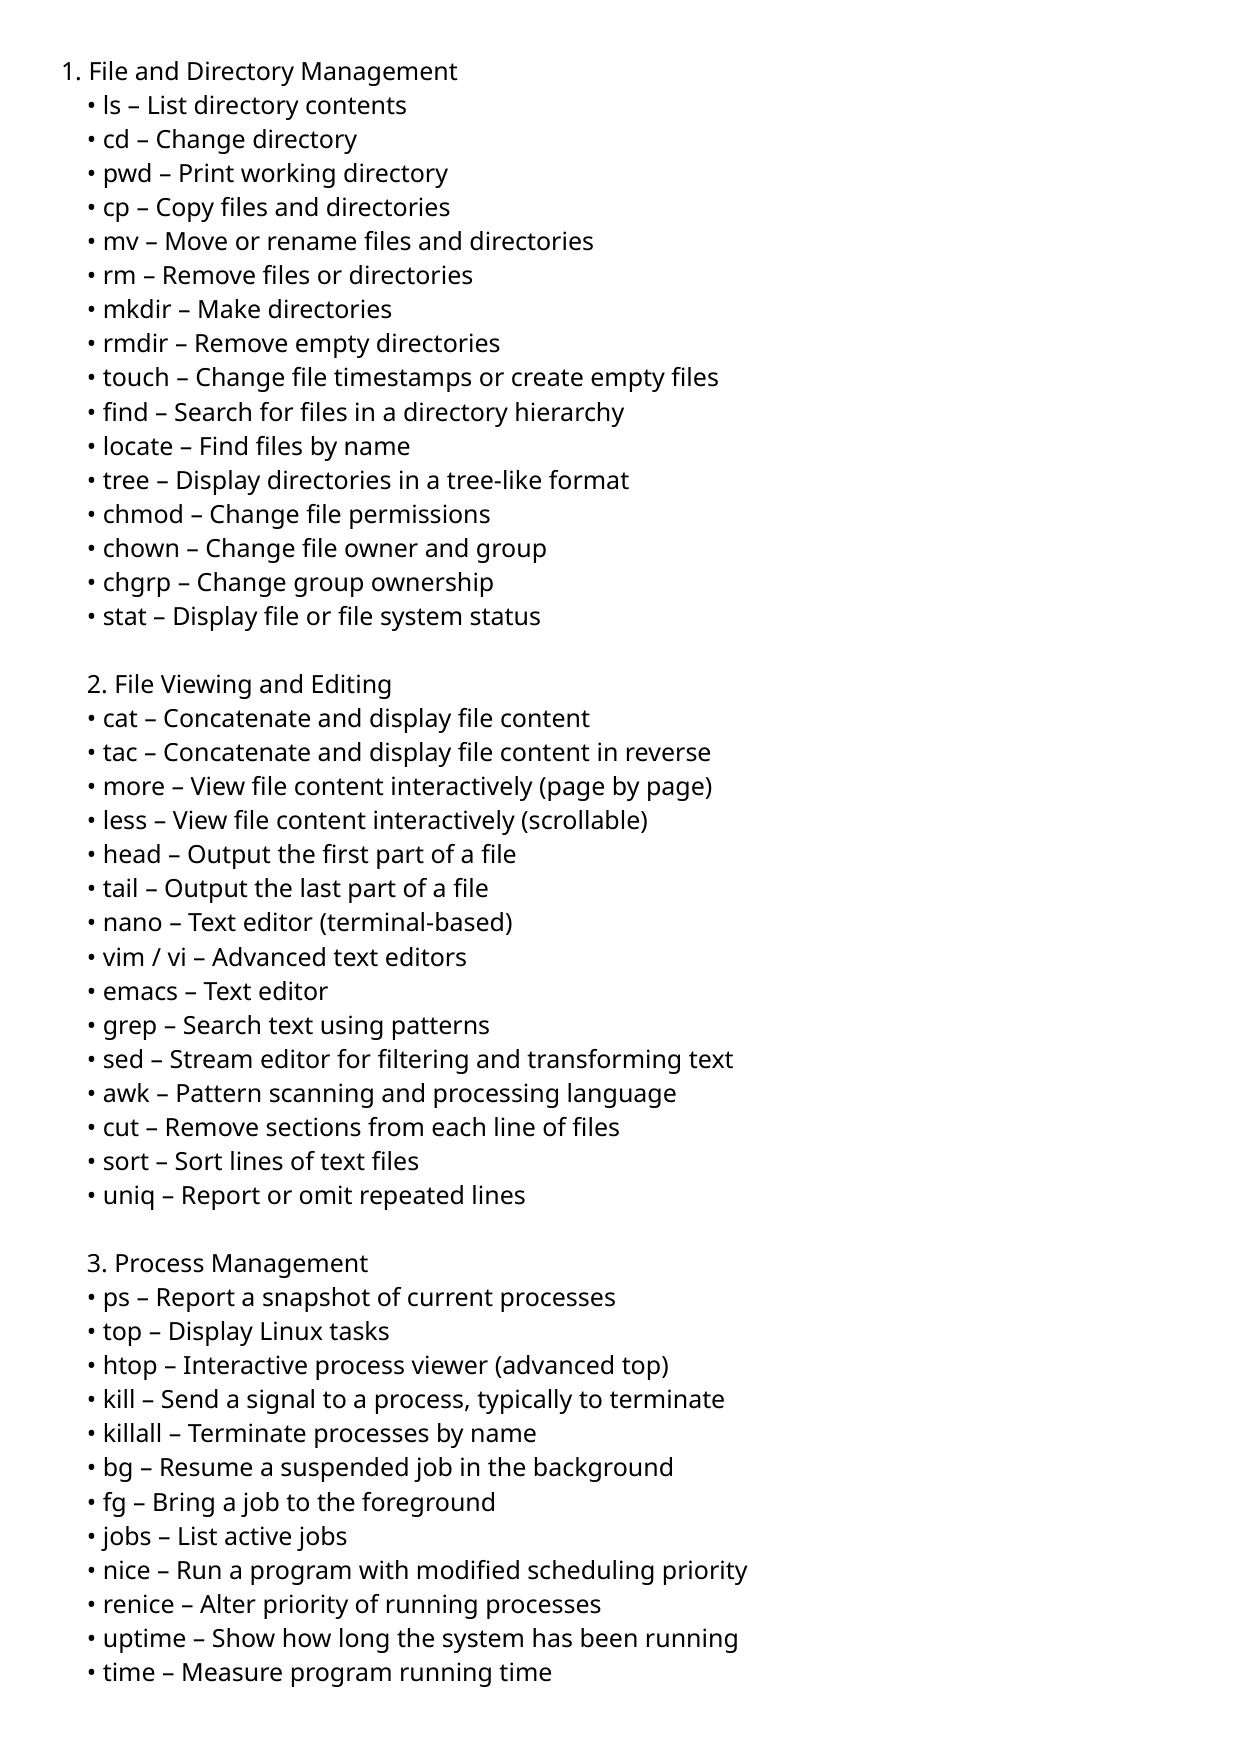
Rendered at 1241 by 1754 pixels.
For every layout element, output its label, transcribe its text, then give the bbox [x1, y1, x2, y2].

text • nice – Run a program with modified scheduling priority [61, 1552, 1185, 1586]
text • head – Output the first part of a file [61, 837, 1185, 871]
text • jobs – List active jobs [61, 1518, 1185, 1552]
text • sort – Sort lines of text files [61, 1143, 1185, 1178]
text • sed – Stream editor for filtering and transforming text [61, 1041, 1185, 1075]
text 1. File and Directory Management [61, 53, 1185, 88]
text • cp – Copy files and directories [61, 190, 1185, 224]
text • top – Display Linux tasks [61, 1314, 1185, 1348]
text • tree – Display directories in a tree-like format [61, 462, 1185, 496]
text • cut – Remove sections from each line of files [61, 1109, 1185, 1143]
text • bg – Resume a suspended job in the background [61, 1450, 1185, 1484]
text • grep – Search text using patterns [61, 1007, 1185, 1041]
text • killall – Terminate processes by name [61, 1416, 1185, 1450]
text • mv – Move or rename files and directories [61, 224, 1185, 258]
text • uniq – Report or omit repeated lines [61, 1178, 1185, 1212]
text • cat – Concatenate and display file content [61, 701, 1185, 735]
text • stat – Display file or file system status [61, 598, 1185, 633]
text • chgrp – Change group ownership [61, 564, 1185, 598]
text • htop – Interactive process viewer (advanced top) [61, 1348, 1185, 1382]
text • rmdir – Remove empty directories [61, 326, 1185, 360]
text • renice – Alter priority of running processes [61, 1586, 1185, 1620]
text • tac – Concatenate and display file content in reverse [61, 735, 1185, 769]
text • touch – Change file timestamps or create empty files [61, 360, 1185, 394]
text • kill – Send a signal to a process, typically to terminate [61, 1382, 1185, 1416]
text • chmod – Change file permissions [61, 496, 1185, 530]
text • fg – Bring a job to the foreground [61, 1484, 1185, 1518]
text • more – View file content interactively (page by page) [61, 769, 1185, 803]
text 3. Process Management [61, 1246, 1185, 1280]
text • pwd – Print working directory [61, 156, 1185, 190]
text • emacs – Text editor [61, 973, 1185, 1007]
text • cd – Change directory [61, 122, 1185, 156]
text • vim / vi – Advanced text editors [61, 939, 1185, 973]
text • find – Search for files in a directory hierarchy [61, 394, 1185, 428]
text • ls – List directory contents [61, 88, 1185, 122]
text • tail – Output the last part of a file [61, 871, 1185, 905]
text • nano – Text editor (terminal-based) [61, 905, 1185, 939]
text 2. File Viewing and Editing [61, 667, 1185, 701]
text • rm – Remove files or directories [61, 258, 1185, 292]
text • ps – Report a snapshot of current processes [61, 1280, 1185, 1314]
text • chown – Change file owner and group [61, 530, 1185, 564]
text • locate – Find files by name [61, 428, 1185, 462]
text • awk – Pattern scanning and processing language [61, 1075, 1185, 1109]
text • uptime – Show how long the system has been running [61, 1620, 1185, 1654]
text • time – Measure program running time [61, 1654, 1185, 1688]
text • less – View file content interactively (scrollable) [61, 803, 1185, 837]
text • mkdir – Make directories [61, 292, 1185, 326]
